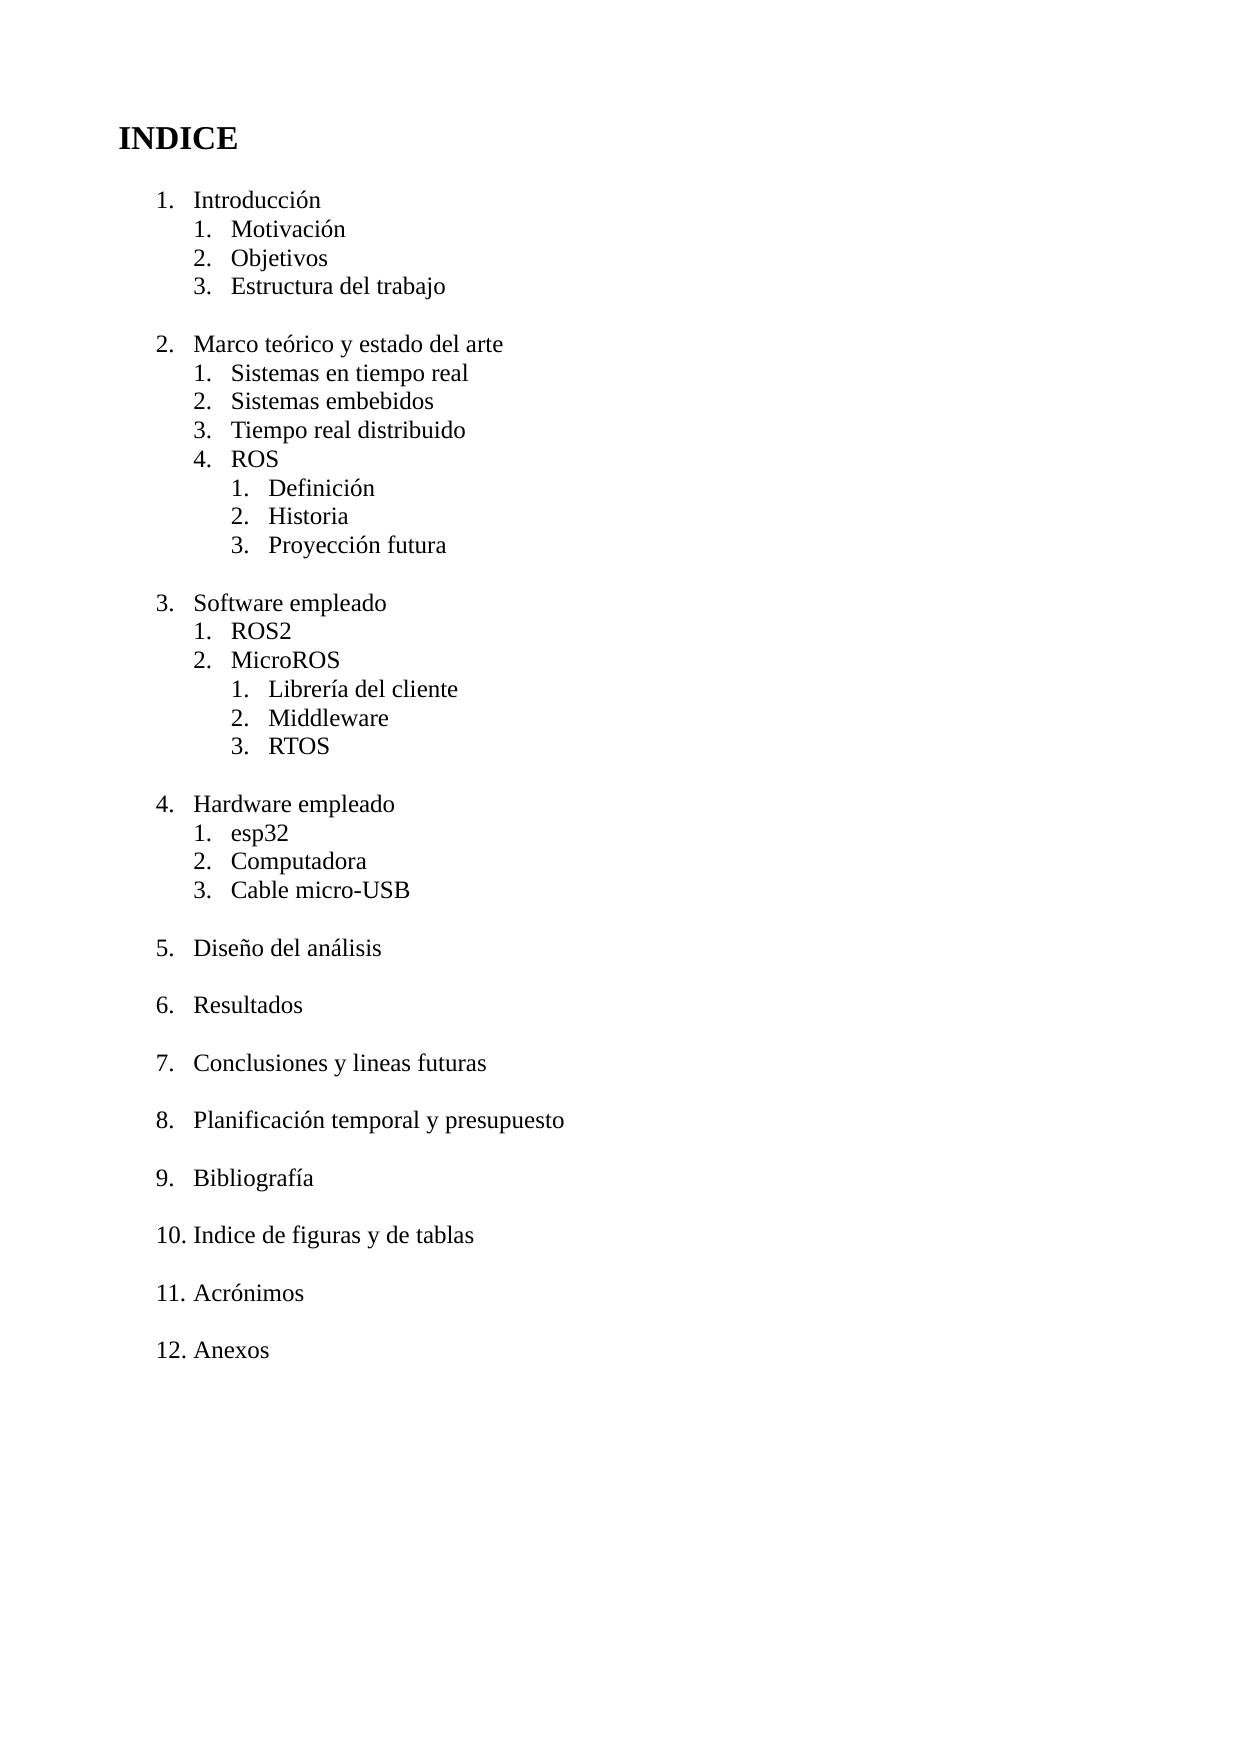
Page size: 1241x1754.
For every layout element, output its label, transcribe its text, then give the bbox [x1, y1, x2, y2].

list Acrónimos [156, 1278, 1122, 1306]
list Historia [231, 501, 1122, 530]
list ROS2 [193, 616, 1122, 645]
list Software empleado [156, 588, 1122, 616]
list esp32 [193, 818, 1122, 846]
list Hardware empleado [156, 789, 1122, 818]
list Diseño del análisis [156, 933, 1122, 961]
list Proyección futura [231, 530, 1122, 559]
list Indice de figuras y de tablas [156, 1220, 1122, 1249]
list MicroROS [193, 645, 1122, 674]
text INDICE [118, 118, 1122, 156]
list Planificación temporal y presupuesto [156, 1105, 1122, 1134]
list Librería del cliente [231, 674, 1122, 703]
list Definición [231, 473, 1122, 501]
list Bibliografía [156, 1163, 1122, 1191]
list Motivación [193, 214, 1122, 243]
list Sistemas embebidos [193, 386, 1122, 415]
list Anexos [156, 1335, 1122, 1364]
list Tiempo real distribuido [193, 415, 1122, 444]
list Objetivos [193, 243, 1122, 271]
list Sistemas en tiempo real [193, 358, 1122, 386]
list Resultados [156, 990, 1122, 1019]
list RTOS [231, 731, 1122, 760]
list Middleware [231, 703, 1122, 731]
list Estructura del trabajo [193, 271, 1122, 300]
list Cable micro-USB [193, 875, 1122, 904]
list Marco teórico y estado del arte [156, 329, 1122, 358]
list Computadora [193, 846, 1122, 875]
list ROS [193, 444, 1122, 473]
list Conclusiones y lineas futuras [156, 1048, 1122, 1076]
list Introducción [156, 185, 1122, 214]
